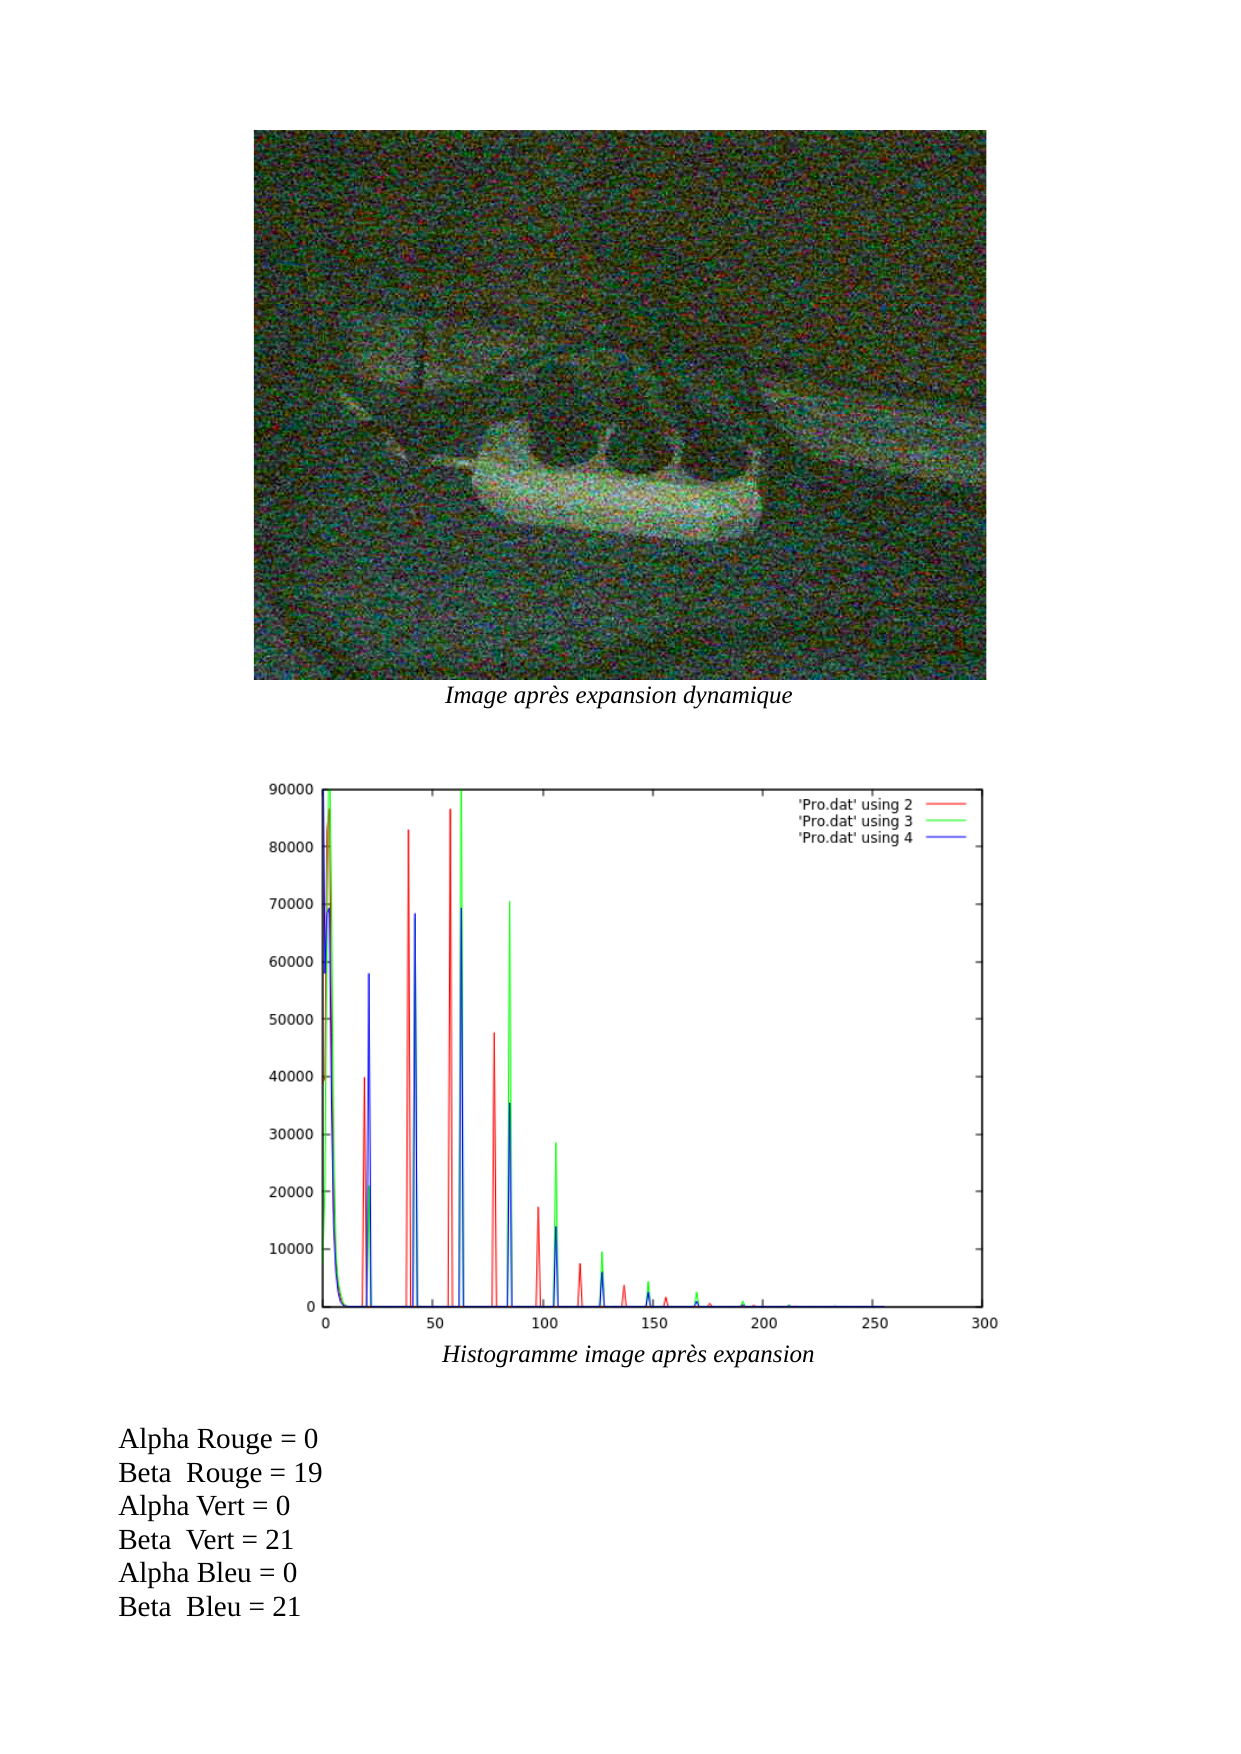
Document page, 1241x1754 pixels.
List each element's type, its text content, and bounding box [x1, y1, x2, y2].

text Alpha Bleu = 0 [118, 1556, 1122, 1589]
text Histogramme image après expansion [252, 1339, 1006, 1367]
text Alpha Rouge = 0 [118, 1421, 1122, 1455]
text Beta Vert = 21 [118, 1522, 1122, 1556]
text Beta Rouge = 19 [118, 1455, 1122, 1488]
text Image après expansion dynamique [254, 680, 986, 709]
text Beta Bleu = 21 [118, 1589, 1122, 1623]
picture [253, 130, 987, 680]
picture [252, 772, 1007, 1339]
text Alpha Vert = 0 [118, 1488, 1122, 1522]
